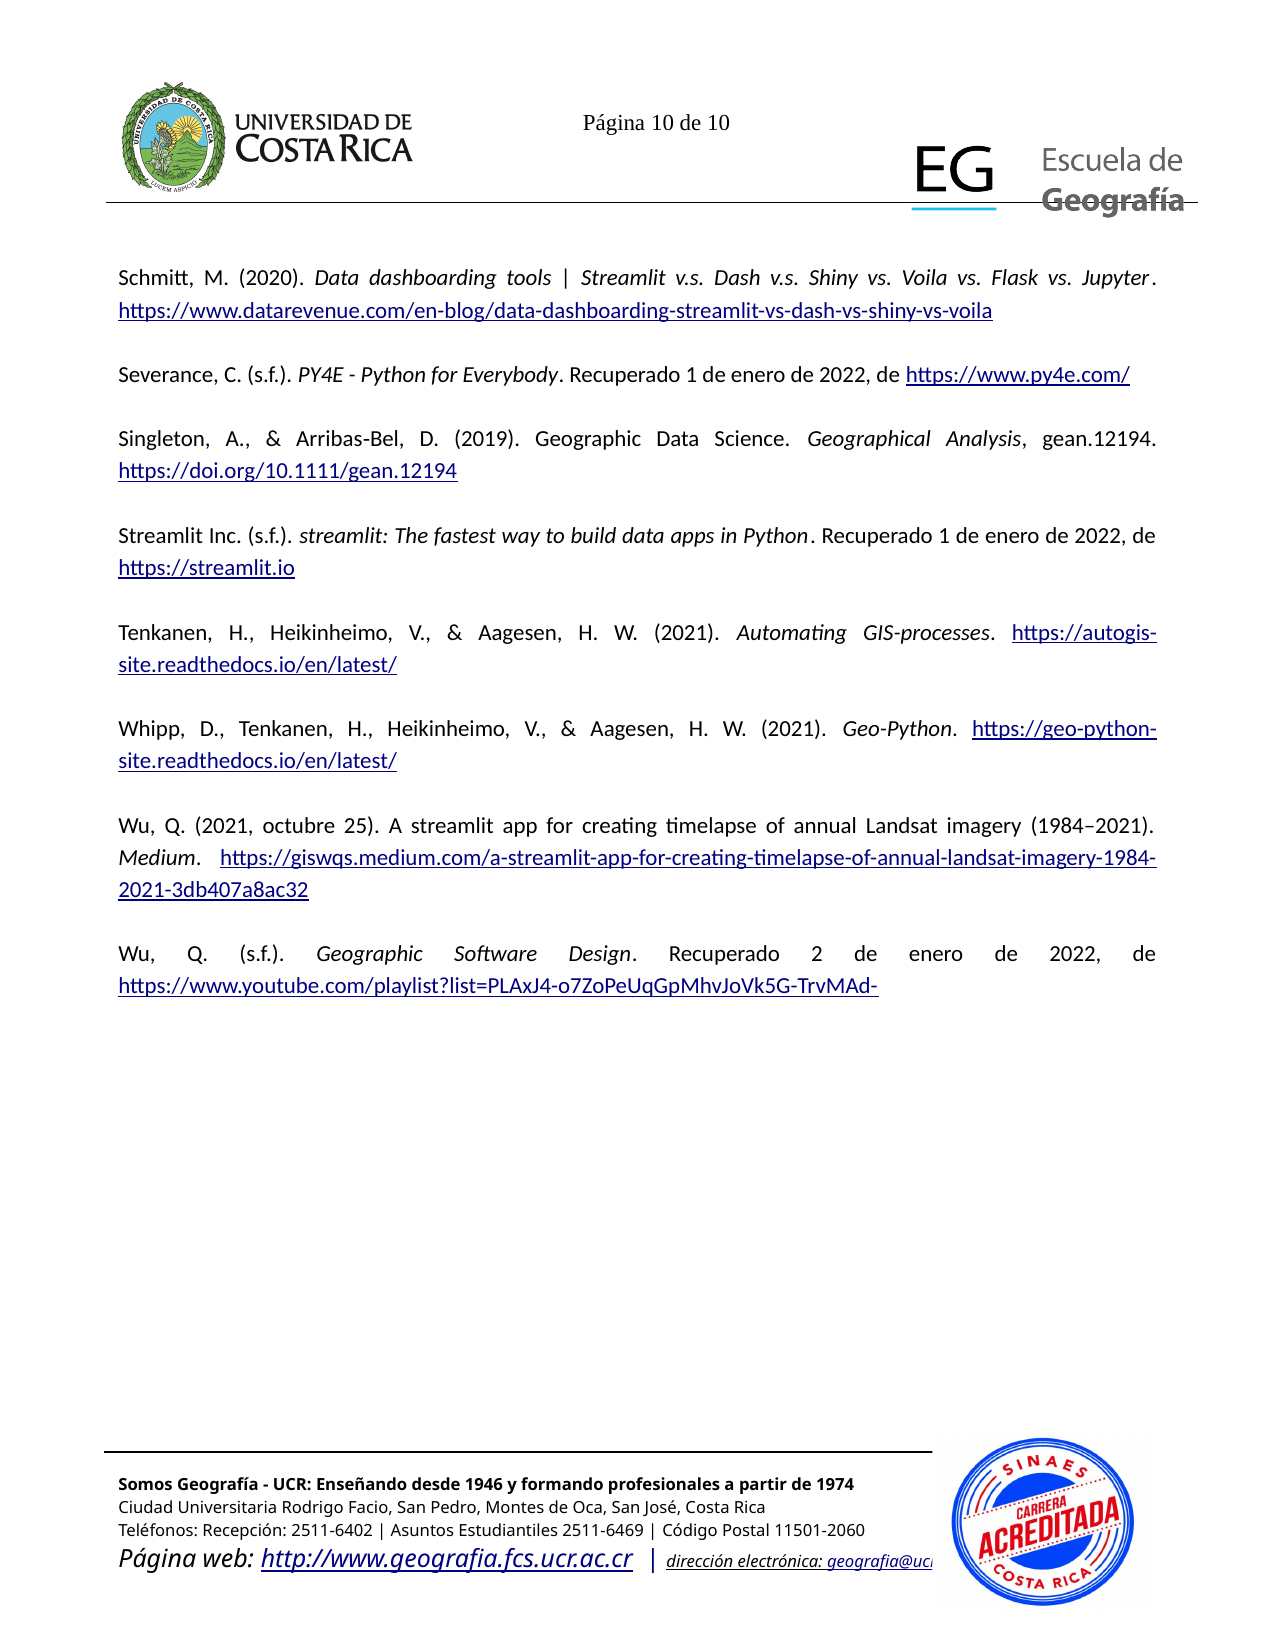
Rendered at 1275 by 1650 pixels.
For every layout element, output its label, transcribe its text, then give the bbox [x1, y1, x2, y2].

text Wu, Q. (2021, octubre 25). A streamlit app for creating timelapse of annual Landsat imagery (1984–2021). Medium. https://giswqs.medium.com/a-streamlit-app-for-creating-timelapse-of-annual-landsat-imagery-1984-2021-3db407a8ac32 [118, 811, 1157, 903]
text Severance, C. (s.f.). PY4E - Python for Everybody. Recuperado 1 de enero de 2022, de https://www.py4e.com/ [118, 360, 1157, 388]
picture [887, 102, 1208, 253]
text Whipp, D., Tenkanen, H., Heikinheimo, V., & Aagesen, H. W. (2021). Geo-Python. https://geo-python-site.readthedocs.io/en/latest/ [118, 714, 1157, 774]
text Streamlit Inc. (s.f.). streamlit: The fastest way to build data apps in Python. Recuperado 1 de enero de 2022, de https://streamlit.io [118, 521, 1157, 581]
text Wu, Q. (s.f.). Geographic Software Design. Recuperado 2 de enero de 2022, de https://www.youtube.com/playlist?list=PLAxJ4-o7ZoPeUqGpMhvJoVk5G-TrvMAd- [118, 939, 1157, 1000]
text Singleton, A., & Arribas‐Bel, D. (2019). Geographic Data Science. Geographical Analysis, gean.12194. https://doi.org/10.1111/gean.12194 [118, 424, 1157, 485]
text Tenkanen, H., Heikinheimo, V., & Aagesen, H. W. (2021). Automating GIS-processes. https://autogis-site.readthedocs.io/en/latest/ [118, 618, 1157, 678]
text Schmitt, M. (2020). Data dashboarding tools | Streamlit v.s. Dash v.s. Shiny vs. Voila vs. Flask vs. Jupyter. https://www.datarevenue.com/en-blog/data-dashboarding-streamlit-vs-dash-vs-shiny-vs-voila [118, 263, 1157, 324]
picture [118, 76, 417, 197]
picture [932, 1432, 1156, 1613]
